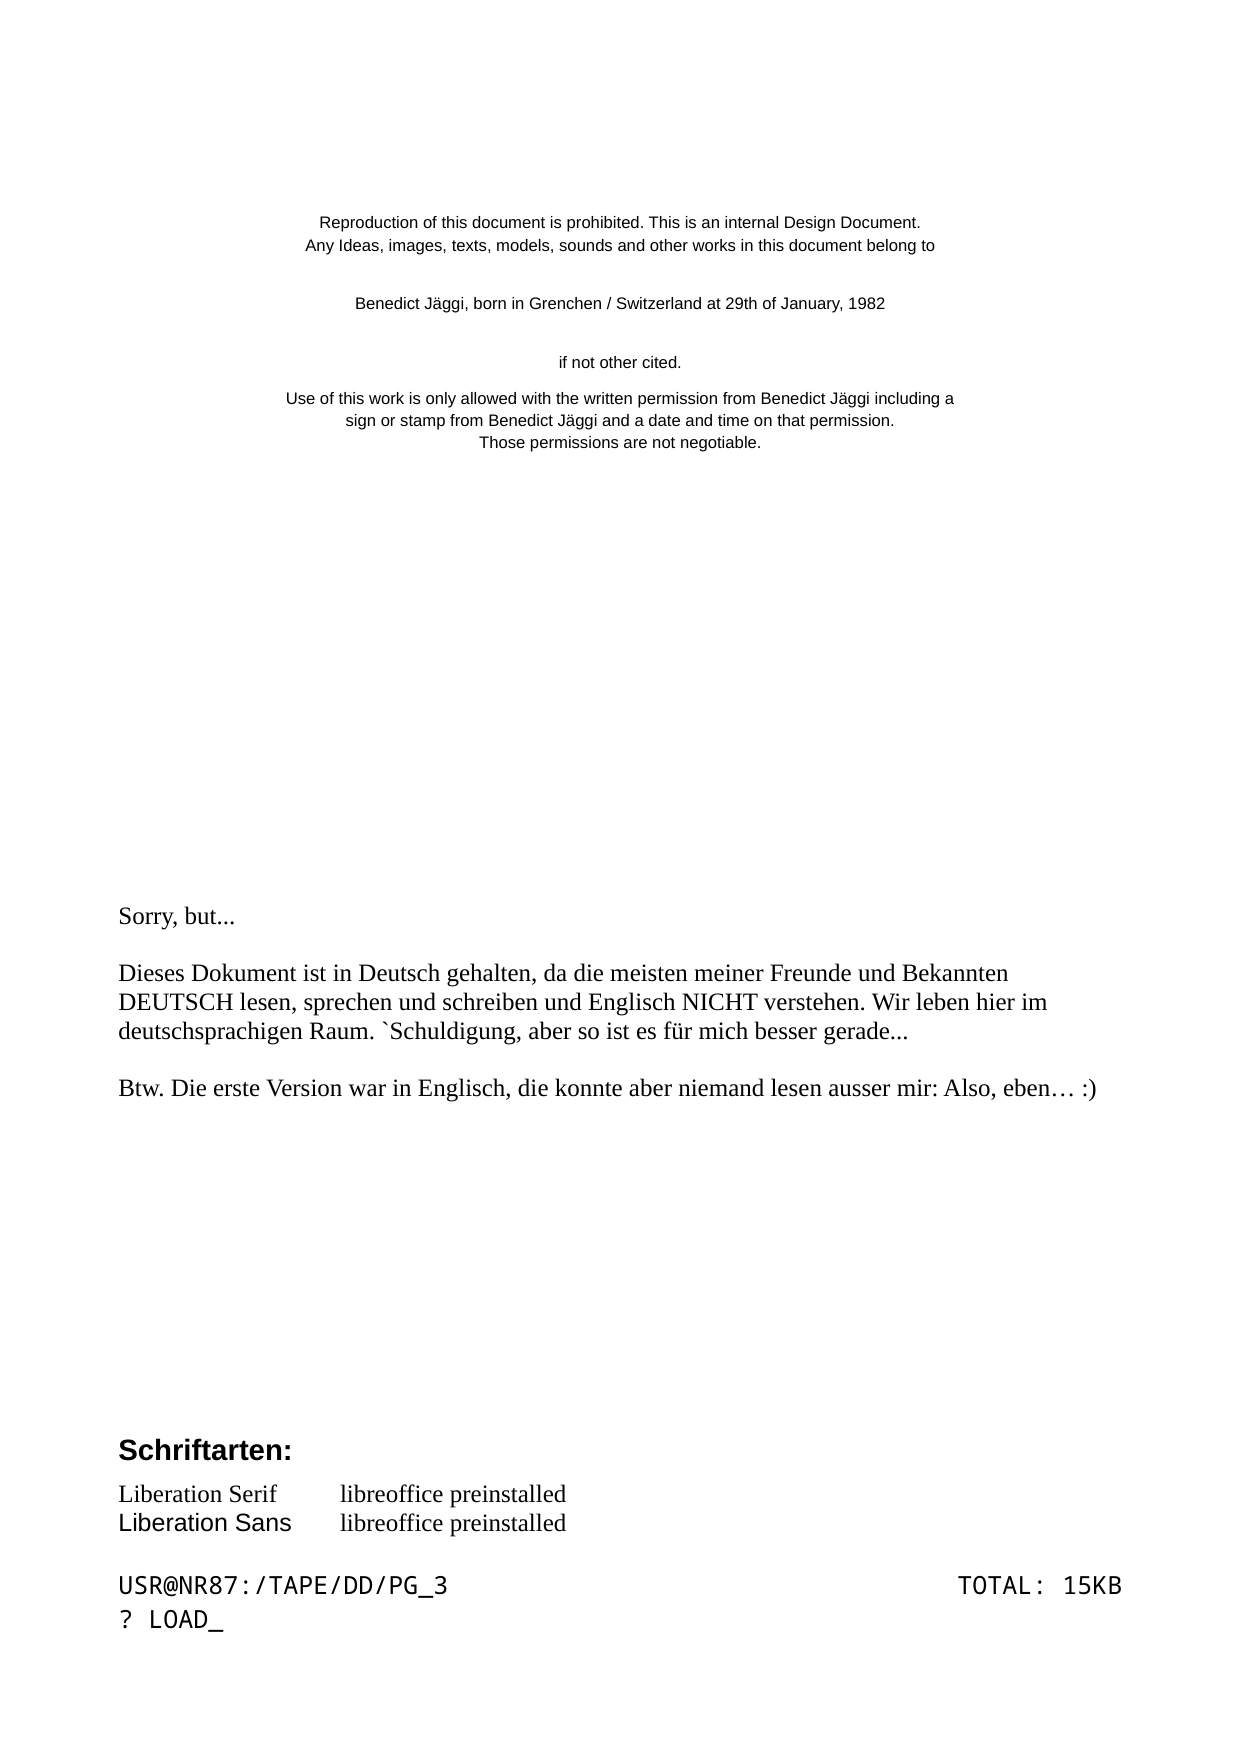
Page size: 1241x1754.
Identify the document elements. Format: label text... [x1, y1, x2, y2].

text Liberation Sans libreoffice preinstalled [118, 1508, 1122, 1537]
text Liberation Serif libreoffice preinstalled [118, 1479, 1122, 1508]
subtitle Schriftarten: [118, 1433, 1122, 1467]
text Btw. Die erste Version war in Englisch, die konnte aber niemand lesen ausser mir: Also, eben… :) [118, 1073, 1122, 1102]
text Sorry, but... [118, 901, 1122, 929]
text if not other cited. [118, 330, 1122, 372]
text Reproduction of this document is prohibited. This is an internal Design Document. Any Ideas, images, texts, models, sounds and other works in this document belong to [118, 213, 1122, 254]
text Benedict Jäggi, born in Grenchen / Switzerland at 29th of January, 1982 [118, 272, 1122, 313]
text Dieses Dokument ist in Deutsch gehalten, da die meisten meiner Freunde und Bekannten DEUTSCH lesen, sprechen und schreiben und Englisch NICHT verstehen. Wir leben hier im deutschsprachigen Raum. `Schuldigung, aber so ist es für mich besser gerade... [118, 958, 1122, 1044]
text Use of this work is only allowed with the written permission from Benedict Jäggi including a sign or stamp from Benedict Jäggi and a date and time on that permission. Those permissions are not negotiable. [118, 389, 1122, 452]
